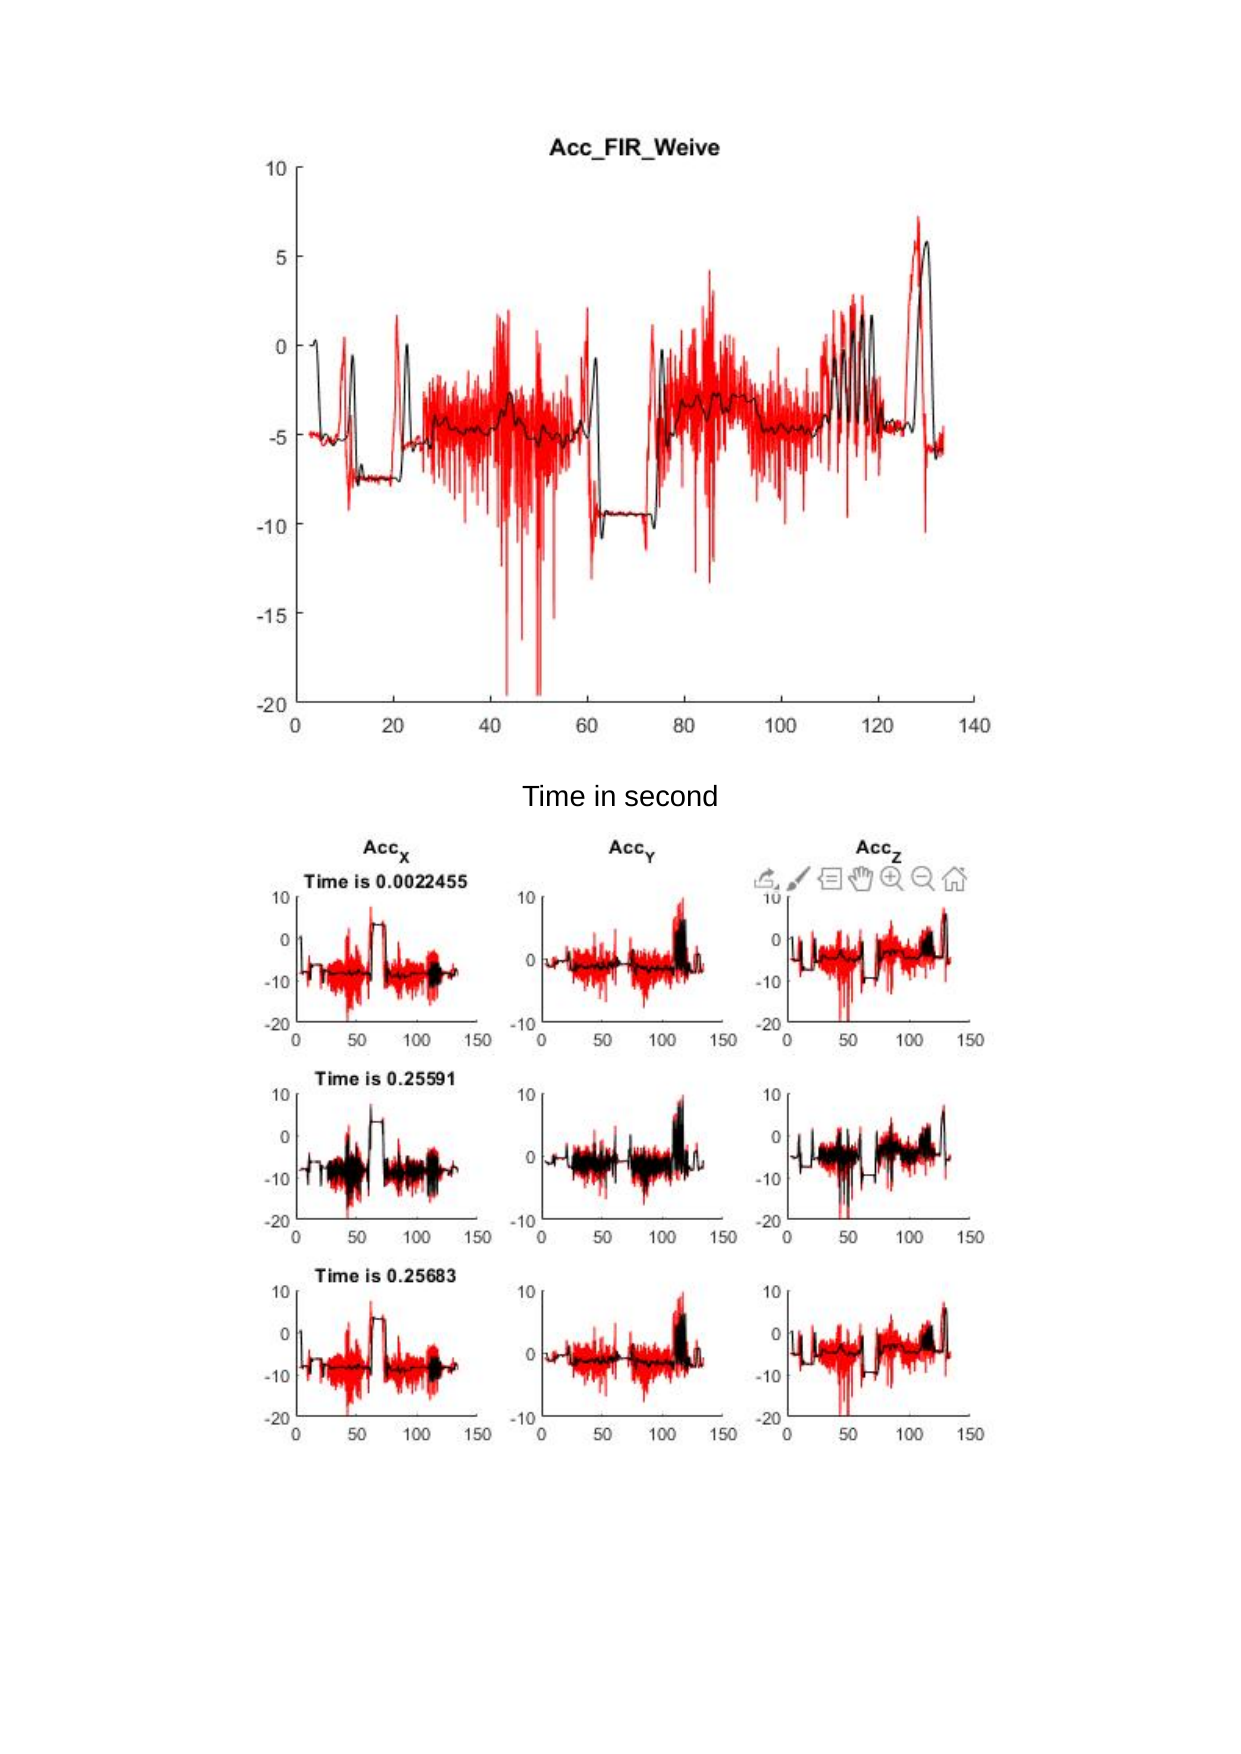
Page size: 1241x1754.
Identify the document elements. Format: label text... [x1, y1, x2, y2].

picture [182, 832, 1058, 1489]
text Time in second [118, 118, 1122, 813]
picture [182, 118, 1058, 775]
